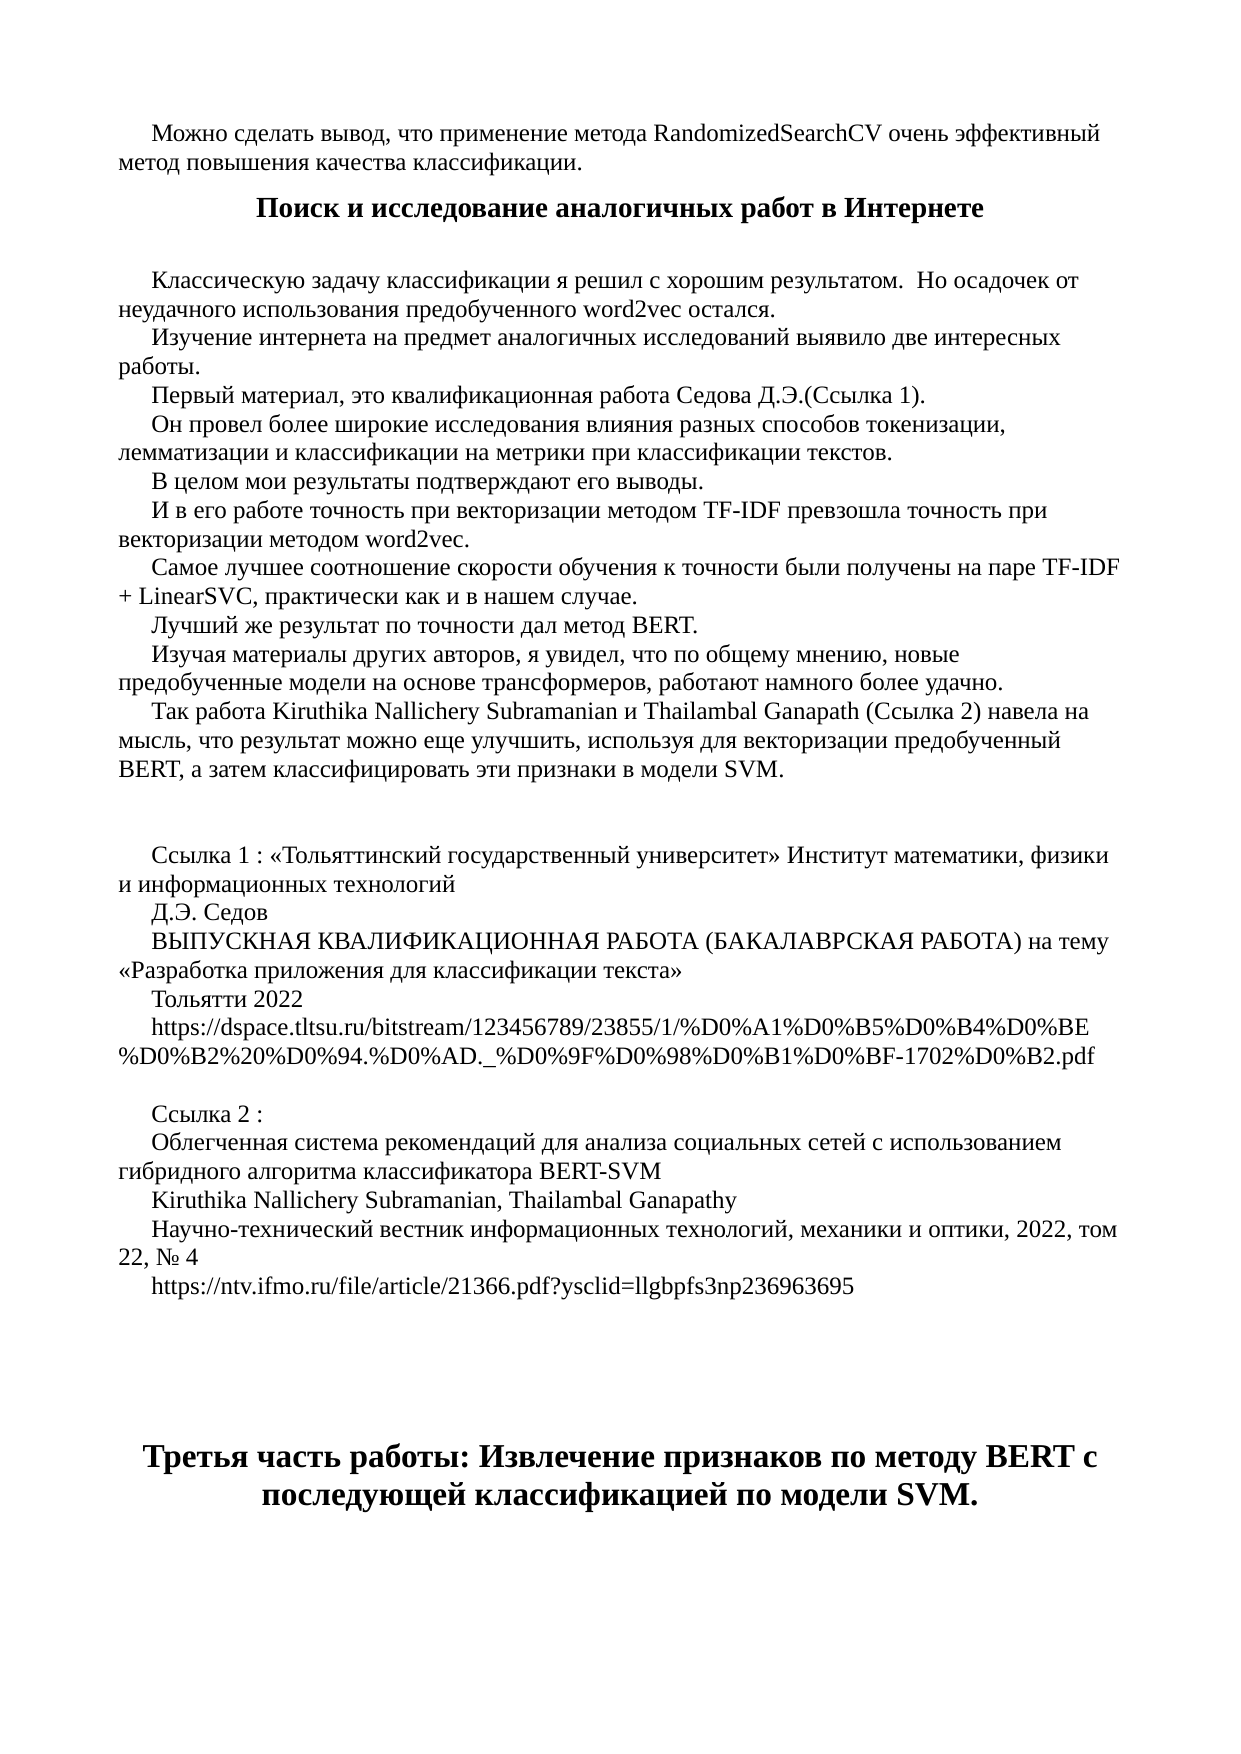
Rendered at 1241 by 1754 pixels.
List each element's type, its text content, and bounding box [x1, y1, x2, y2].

text Kiruthika Nallichery Subramanian, Thailambal Ganapathy [118, 1185, 1122, 1214]
text Ссылка 2 : [118, 1099, 1122, 1127]
text Ссылка 1 : «Тольяттинский государственный университет» Институт математики, физики и информационных технологий [118, 840, 1122, 897]
text Классическую задачу классификации я решил c хорошим результатом. Но осадочек от неудачного использования предобученного word2vec остался. [118, 265, 1122, 322]
text Самое лучшее соотношение скорости обучения к точности были получены на паре TF-IDF + LinearSVC, практически как и в нашем случае. [118, 552, 1122, 610]
text Научно-технический вестник информационных технологий, механики и оптики, 2022, том 22, № 4 [118, 1214, 1122, 1271]
text Лучший же результат по точности дал метод BERT. [118, 610, 1122, 639]
text https://ntv.ifmo.ru/file/article/21366.pdf?ysclid=llgbpfs3np236963695 [118, 1271, 1122, 1300]
text https://dspace.tltsu.ru/bitstream/123456789/23855/1/%D0%A1%D0%B5%D0%B4%D0%BE%D0%B2%20%D0%94.%D0%AD._%D0%9F%D0%98%D0%B1%D0%BF-1702%D0%B2.pdf [118, 1012, 1122, 1070]
subtitle Третья часть работы: Извлечение признаков по методу BERT с последующей классификацией по модели SVM. [118, 1436, 1122, 1512]
text Он провел более широкие исследования влияния разных способов токенизации, лемматизации и классификации на метрики при классификации текстов. [118, 409, 1122, 466]
subtitle Поиск и исследование аналогичных работ в Интернете [118, 190, 1122, 224]
text И в его работе точность при векторизации методом TF-IDF превзошла точность при векторизации методом word2vec. [118, 495, 1122, 552]
text Так работа Kiruthika Nallichery Subramanian и Thailambal Ganapath (Ссылка 2) навела на мысль, что результат можно еще улучшить, используя для векторизации предобученный BERT, а затем классифицировать эти признаки в модели SVM. [118, 696, 1122, 782]
text Первый материал, это квалификационная работа Седова Д.Э.(Ссылка 1). [118, 380, 1122, 409]
text Облегченная система рекомендаций для анализа социальных сетей с использованием гибридного алгоритма классификатора BERT-SVM [118, 1127, 1122, 1185]
text В целом мои результаты подтверждают его выводы. [118, 466, 1122, 495]
text Изучая материалы других авторов, я увидел, что по общему мнению, новые предобученные модели на основе трансформеров, работают намного более удачно. [118, 639, 1122, 696]
text Изучение интернета на предмет аналогичных исследований выявило две интересных работы. [118, 322, 1122, 380]
text ВЫПУСКНАЯ КВАЛИФИКАЦИОННАЯ РАБОТА (БАКАЛАВРСКАЯ РАБОТА) на тему «Разработка приложения для классификации текста» [118, 926, 1122, 984]
text Можно сделать вывод, что применение метода RandomizedSearchCV очень эффективный метод повышения качества классификации. [118, 118, 1122, 176]
text Тольятти 2022 [118, 984, 1122, 1012]
text Д.Э. Седов [118, 897, 1122, 926]
